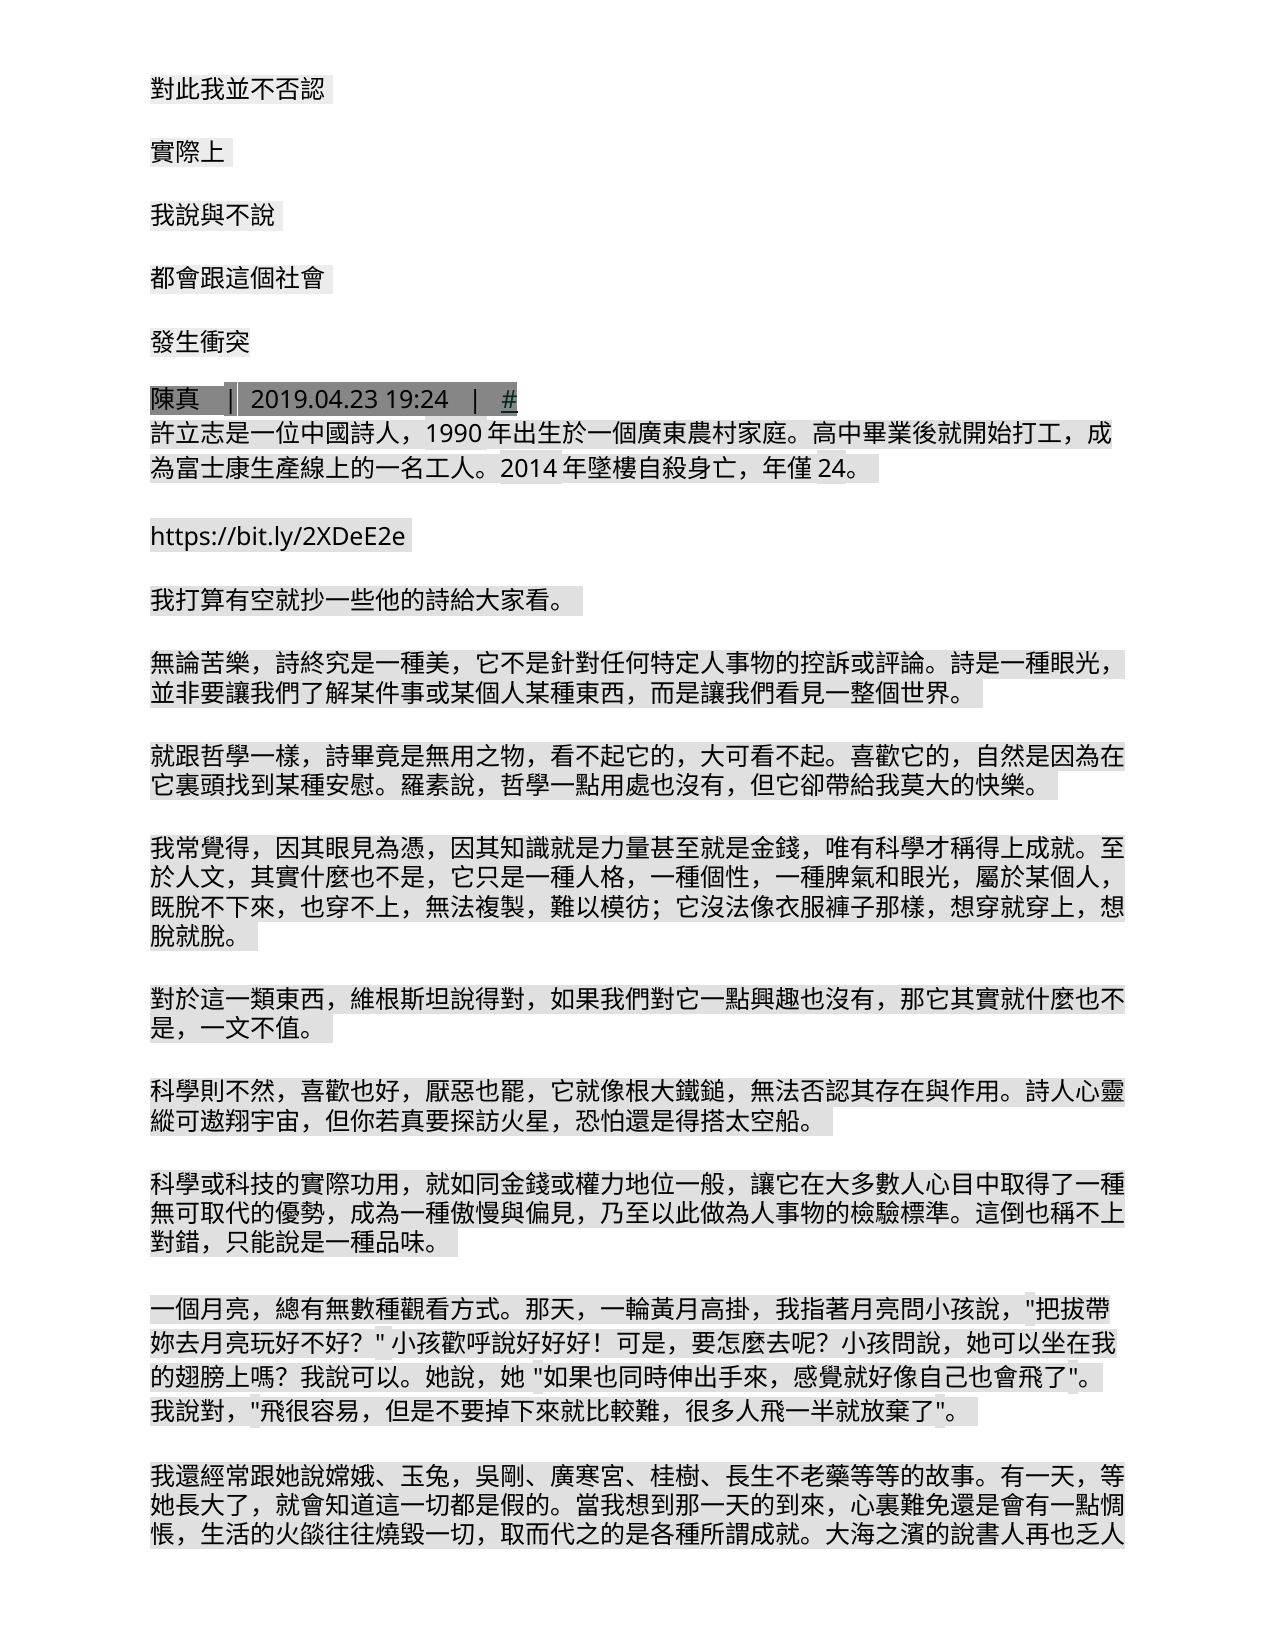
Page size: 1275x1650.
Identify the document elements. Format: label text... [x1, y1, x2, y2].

text 陳真 | 2019.04.23 19:24 | # [150, 382, 1125, 416]
text 對此我並不否認 實際上 我說與不說 都會跟這個社會 發生衝突 [150, 75, 1125, 357]
text 許立志是一位中國詩人，1990年出生於一個廣東農村家庭。高中畢業後就開始打工，成為富士康生產線上的一名工人。2014年墜樓自殺身亡，年僅24。 https://bit.ly/2XDeE2e 我打算有空就抄一些他的詩給大家看。 無論苦樂，詩終究是一種美，它不是針對任何特定人事物的控訴或評論。詩是一種眼光，並非要讓我們了解某件事或某個人某種東西，而是讓我們看見一整個世界。 就跟哲學一樣，詩畢竟是無用之物，看不起它的，大可看不起。喜歡它的，自然是因為在它裏頭找到某種安慰。羅素說，哲學一點用處也沒有，但它卻帶給我莫大的快樂。 我常覺得，因其眼見為憑，因其知識就是力量甚至就是金錢，唯有科學才稱得上成就。至於人文，其實什麼也不是，它只是一種人格，一種個性，一種脾氣和眼光，屬於某個人，既脫不下來，也穿不上，無法複製，難以模彷；它沒法像衣服褲子那樣，想穿就穿上，想脫就脫。 對於這一類東西，維根斯坦說得對，如果我們對它一點興趣也沒有，那它其實就什麼也不是，一文不值。 科學則不然，喜歡也好，厭惡也罷，它就像根大鐵鎚，無法否認其存在與作用。詩人心靈縱可遨翔宇宙，但你若真要探訪火星，恐怕還是得搭太空船。 科學或科技的實際功用，就如同金錢或權力地位一般，讓它在大多數人心目中取得了一種無可取代的優勢，成為一種傲慢與偏見，乃至以此做為人事物的檢驗標準。這倒也稱不上對錯，只能說是一種品味。 一個月亮，總有無數種觀看方式。那天，一輪黃月高掛，我指著月亮問小孩說，"把拔帶妳去月亮玩好不好？" 小孩歡呼說好好好！可是，要怎麼去呢？小孩問說，她可以坐在我的翅膀上嗎？我說可以。她說，她 "如果也同時伸出手來，感覺就好像自己也會飛了"。我說對，"飛很容易，但是不要掉下來就比較難，很多人飛一半就放棄了"。 我還經常跟她說嫦娥、玉兔，吳剛、廣寒宮、桂樹、長生不老藥等等的故事。有一天，等她長大了，就會知道這一切都是假的。當我想到那一天的到來，心裏難免還是會有一點惆悵，生活的火燄往往燒毀一切，取而代之的是各種所謂成就。大海之濱的說書人再也乏人 [150, 416, 1125, 1549]
